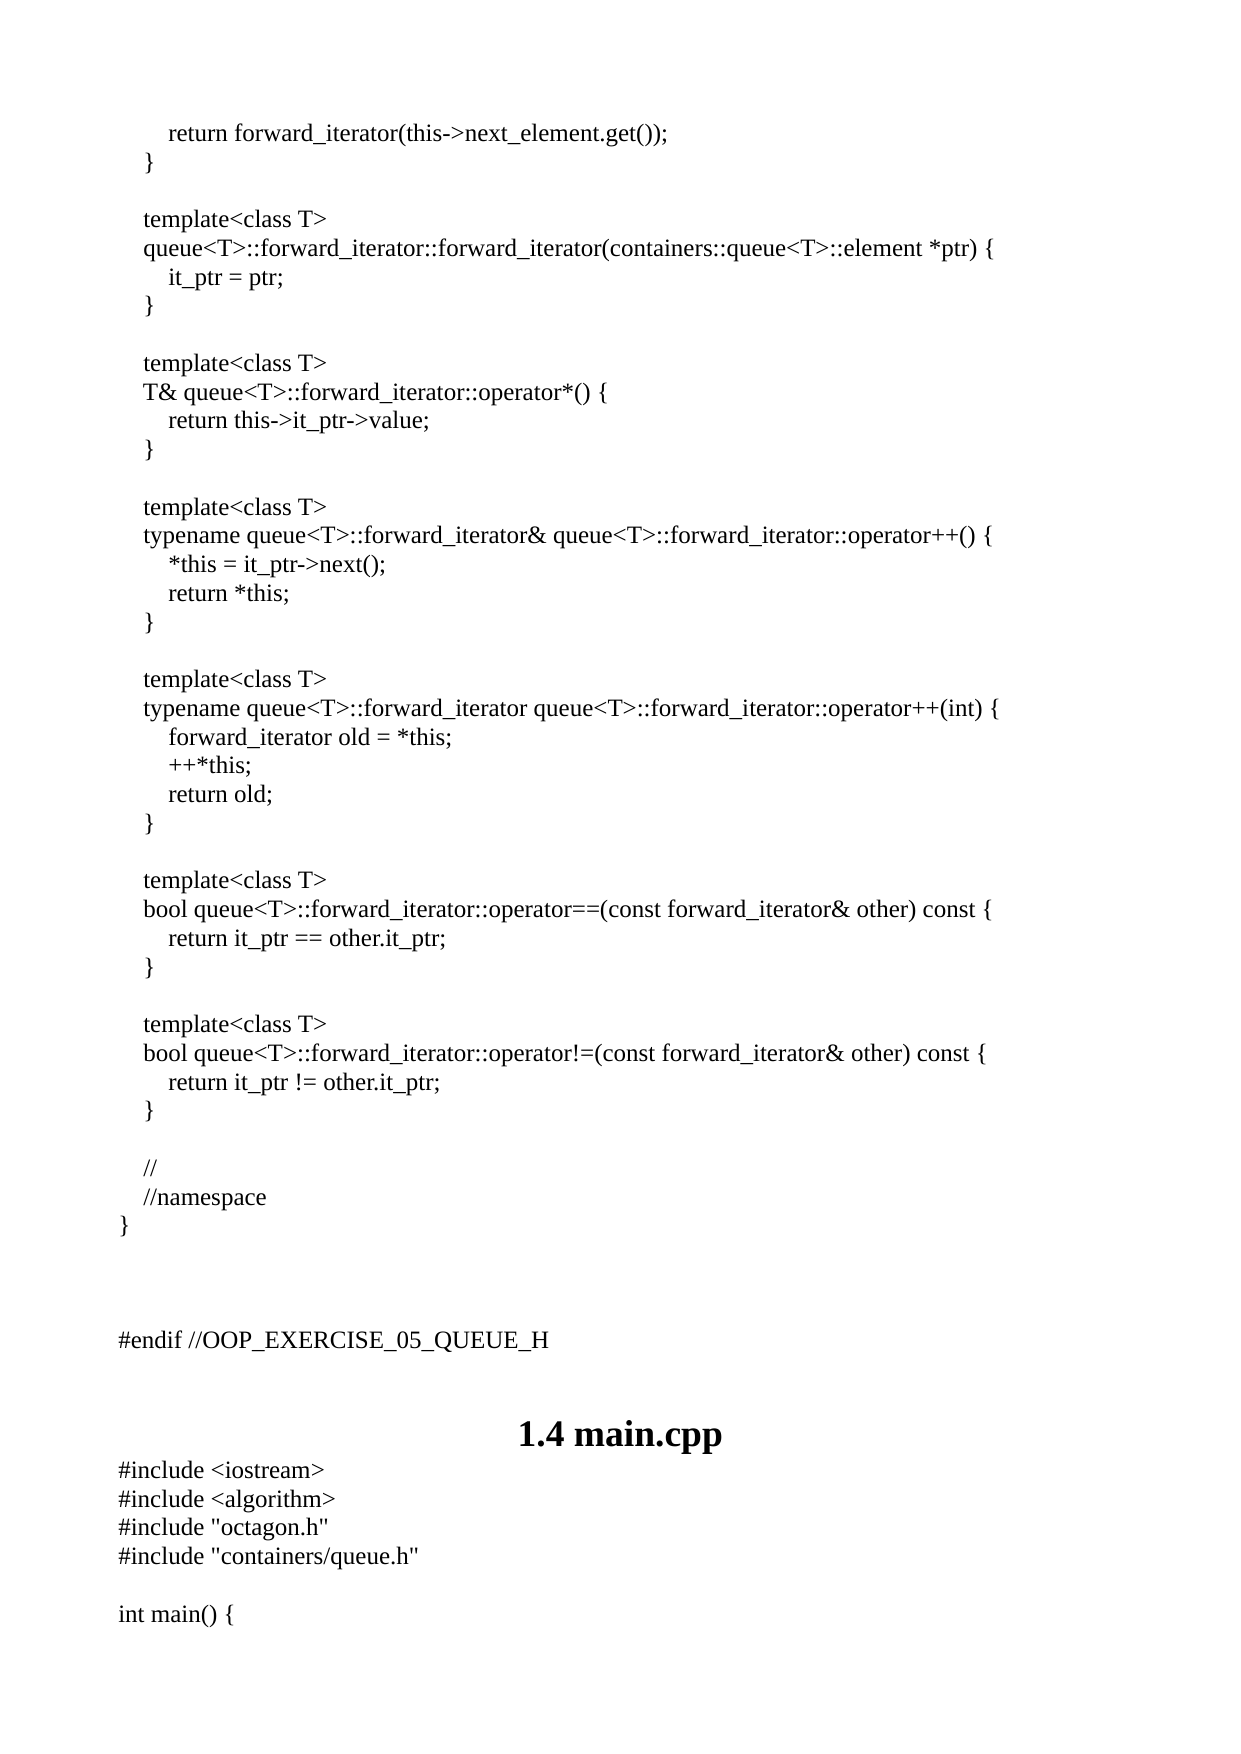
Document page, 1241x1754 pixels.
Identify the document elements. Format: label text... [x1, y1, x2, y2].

text int main() { [118, 1599, 1122, 1627]
text #include "containers/queue.h" [118, 1541, 1122, 1570]
text typename queue<T>::forward_iterator& queue<T>::forward_iterator::operator++() { [118, 521, 1122, 549]
text return *this; [118, 578, 1122, 607]
text //namespace [118, 1182, 1122, 1211]
text } [118, 952, 1122, 981]
text template<class T> [118, 492, 1122, 521]
text } [118, 434, 1122, 463]
text #include <algorithm> [118, 1484, 1122, 1512]
text return forward_iterator(this->next_element.get()); [118, 118, 1122, 147]
text } [118, 1211, 1122, 1239]
text bool queue<T>::forward_iterator::operator!=(const forward_iterator& other) const { [118, 1038, 1122, 1067]
text } [118, 808, 1122, 837]
text 1.4 main.cpp [118, 1412, 1122, 1455]
text template<class T> [118, 348, 1122, 377]
text } [118, 291, 1122, 319]
text forward_iterator old = *this; [118, 722, 1122, 751]
text typename queue<T>::forward_iterator queue<T>::forward_iterator::operator++(int) { [118, 693, 1122, 722]
text template<class T> [118, 1009, 1122, 1038]
text } [118, 607, 1122, 636]
text } [118, 147, 1122, 176]
text ++*this; [118, 751, 1122, 779]
text queue<T>::forward_iterator::forward_iterator(containers::queue<T>::element *ptr) { [118, 233, 1122, 262]
text return it_ptr != other.it_ptr; [118, 1067, 1122, 1096]
text #include "octagon.h" [118, 1512, 1122, 1541]
text it_ptr = ptr; [118, 262, 1122, 291]
text bool queue<T>::forward_iterator::operator==(const forward_iterator& other) const { [118, 894, 1122, 923]
text template<class T> [118, 664, 1122, 693]
text *this = it_ptr->next(); [118, 549, 1122, 578]
text } [118, 1096, 1122, 1124]
text #endif //OOP_EXERCISE_05_QUEUE_H [118, 1326, 1122, 1354]
text template<class T> [118, 866, 1122, 894]
text template<class T> [118, 204, 1122, 233]
text return this->it_ptr->value; [118, 406, 1122, 434]
text return it_ptr == other.it_ptr; [118, 923, 1122, 952]
text return old; [118, 779, 1122, 808]
text // [118, 1153, 1122, 1182]
text T& queue<T>::forward_iterator::operator*() { [118, 377, 1122, 406]
text #include <iostream> [118, 1455, 1122, 1484]
